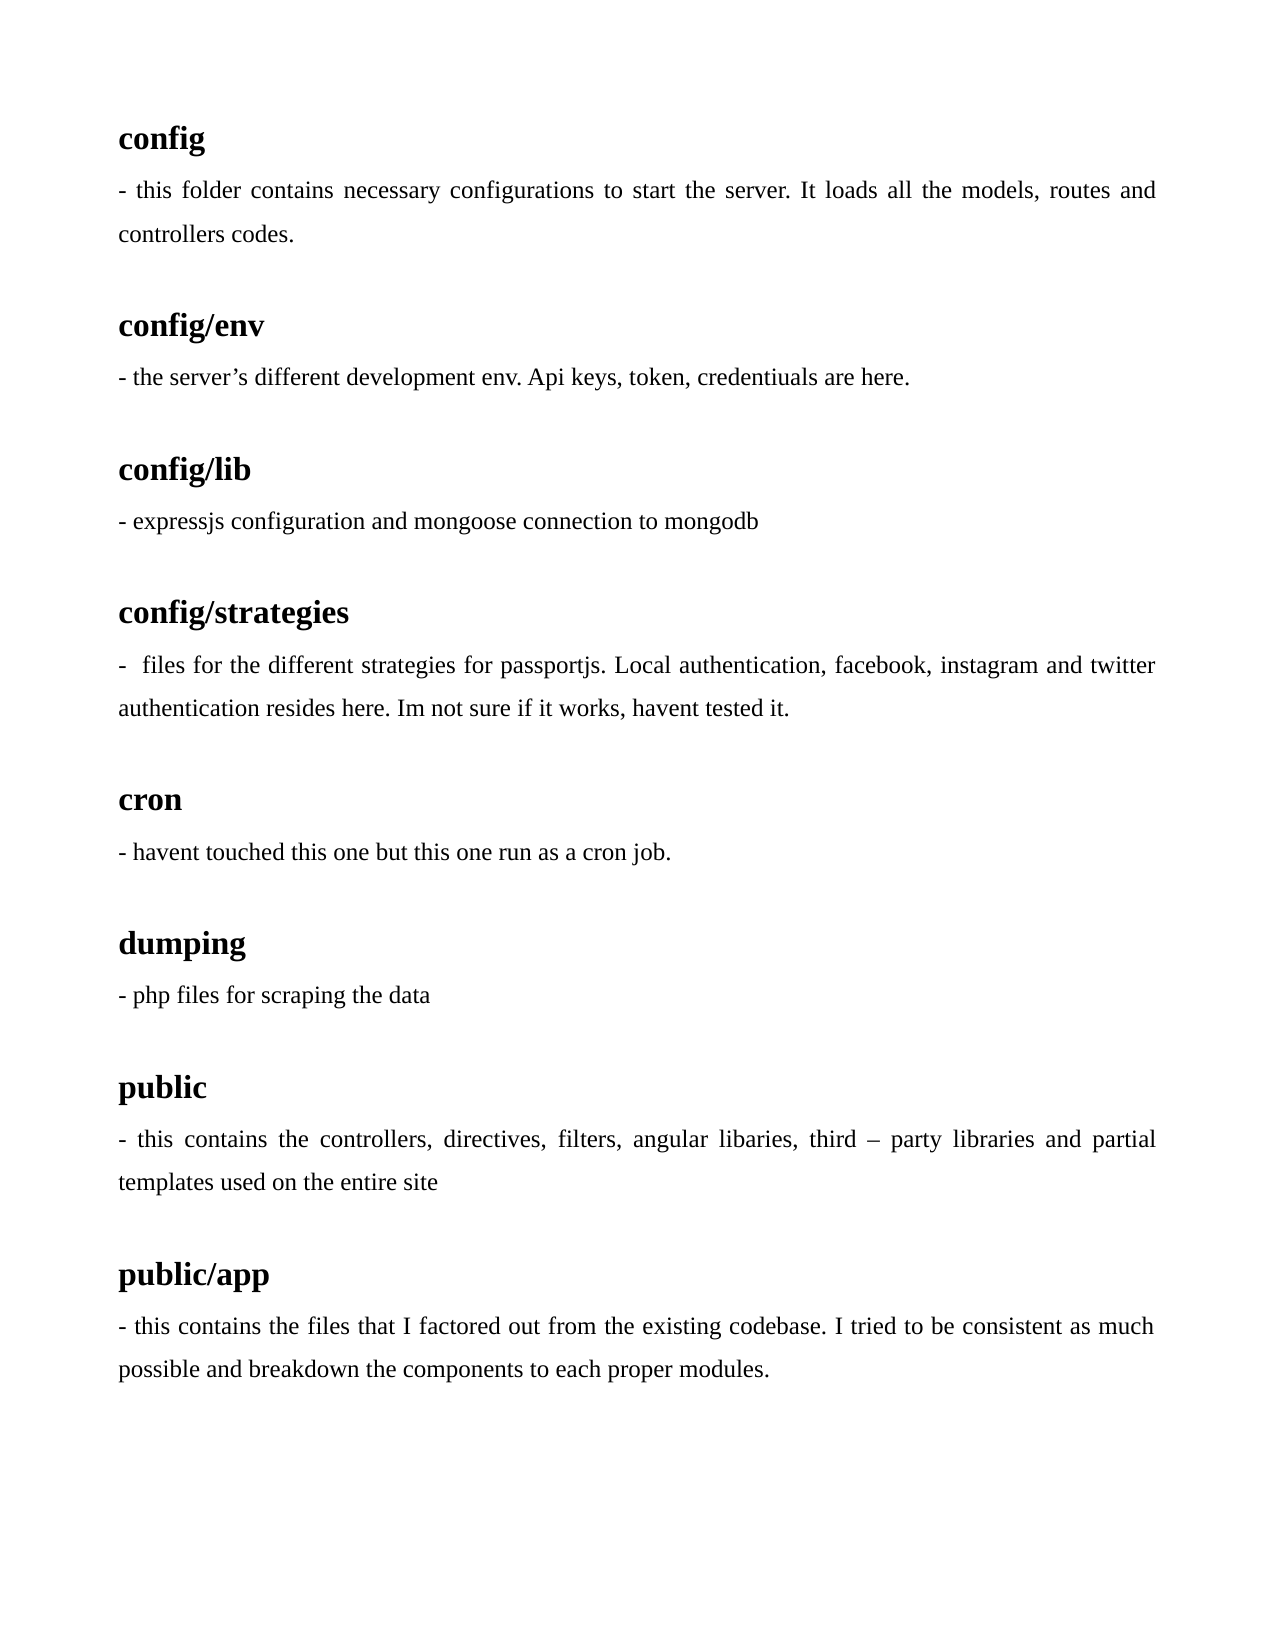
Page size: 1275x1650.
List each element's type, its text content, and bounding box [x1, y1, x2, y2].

text - php files for scraping the data [118, 981, 1157, 1009]
text - the server’s different development env. Api keys, token, credentiuals are here. [118, 362, 1157, 391]
text - this contains the files that I factored out from the existing codebase. I tried to be consistent as much possible and breakdown the components to each proper modules. [118, 1311, 1157, 1383]
text - havent touched this one but this one run as a cron job. [118, 837, 1157, 866]
text cron [118, 779, 1157, 818]
text public [118, 1067, 1157, 1105]
text config [118, 118, 1157, 156]
text - this contains the controllers, directives, filters, angular libaries, third – party libraries and partial templates used on the entire site [118, 1124, 1157, 1196]
text config/strategies [118, 592, 1157, 631]
text dumping [118, 923, 1157, 961]
text public/app [118, 1254, 1157, 1292]
text config/lib [118, 449, 1157, 487]
text - files for the different strategies for passportjs. Local authentication, facebook, instagram and twitter authentication resides here. Im not sure if it works, havent tested it. [118, 650, 1157, 722]
text - expressjs configuration and mongoose connection to mongodb [118, 506, 1157, 535]
text config/env [118, 305, 1157, 343]
text - this folder contains necessary configurations to start the server. It loads all the models, routes and controllers codes. [118, 176, 1157, 247]
